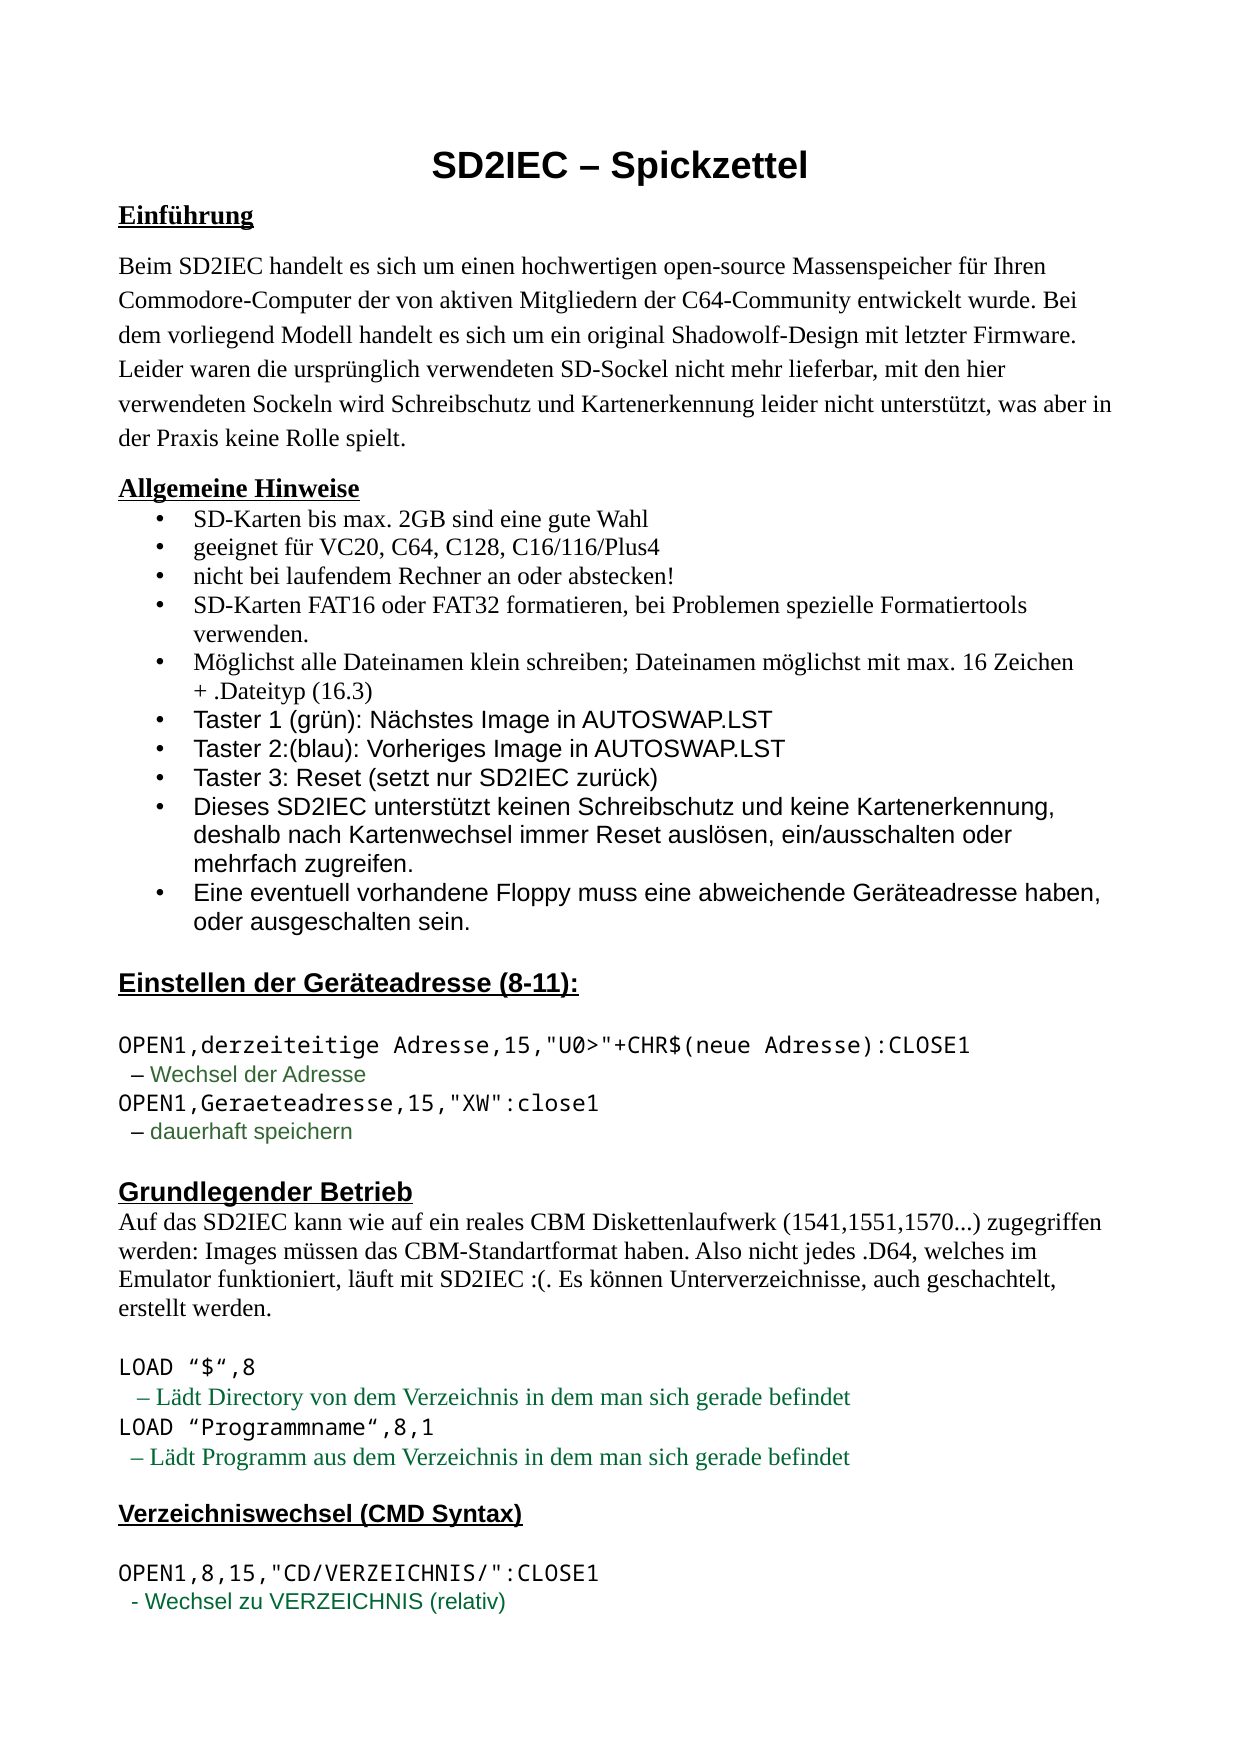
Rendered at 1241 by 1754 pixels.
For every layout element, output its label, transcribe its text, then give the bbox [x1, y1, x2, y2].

text – Lädt Directory von dem Verzeichnis in dem man sich gerade befindet [118, 1382, 1122, 1411]
text – Wechsel der Adresse [118, 1061, 1122, 1087]
text – dauerhaft speichern [118, 1118, 1122, 1144]
text OPEN1,8,15,"CD/VERZEICHNIS/":CLOSE1 [118, 1557, 1122, 1588]
list Dieses SD2IEC unterstützt keinen Schreibschutz und keine Kartenerkennung, deshalb nach Kartenwechsel immer Reset auslösen, ein/ausschalten oder mehrfach zugreifen. [156, 792, 1122, 878]
list Eine eventuell vorhandene Floppy muss eine abweichende Geräteadresse haben, oder ausgeschalten sein. [156, 878, 1122, 936]
list SD-Karten bis max. 2GB sind eine gute Wahl [156, 504, 1122, 532]
text OPEN1,derzeiteitige Adresse,15,"U0>"+CHR$(neue Adresse):CLOSE1 [118, 1029, 1122, 1061]
text Auf das SD2IEC kann wie auf ein reales CBM Diskettenlaufwerk (1541,1551,1570...) zugegriffen werden: Images müssen das CBM-Standartformat haben. Also nicht jedes .D64, welches im Emulator funktioniert, läuft mit SD2IEC :(. Es können Unterverzeichnisse, auch geschachtelt, erstellt werden. [118, 1207, 1122, 1322]
text LOAD “Programmname“,8,1 [118, 1411, 1122, 1442]
text - Wechsel zu VERZEICHNIS (relativ) [118, 1588, 1122, 1614]
list Taster 2:(blau): Vorheriges Image in AUTOSWAP.LST [156, 734, 1122, 763]
subtitle SD2IEC – Spickzettel [118, 143, 1122, 187]
list nicht bei laufendem Rechner an oder abstecken! [156, 561, 1122, 590]
list SD-Karten FAT16 oder FAT32 formatieren, bei Problemen spezielle Formatiertools verwenden. [156, 590, 1122, 647]
text Einführung [118, 199, 1122, 230]
text LOAD “$“,8 [118, 1351, 1122, 1382]
list geeignet für VC20, C64, C128, C16/116/Plus4 [156, 532, 1122, 561]
text Allgemeine Hinweise [118, 473, 1122, 504]
text Grundlegender Betrieb [118, 1176, 1122, 1207]
text Einstellen der Geräteadresse (8-11): [118, 967, 1122, 998]
text Beim SD2IEC handelt es sich um einen hochwertigen open-source Massenspeicher für Ihren Commodore-Computer der von aktiven Mitgliedern der C64-Community entwickelt wurde. Bei dem vorliegend Modell handelt es sich um ein original Shadowolf-Design mit letzter Firmware. Leider waren die ursprünglich verwendeten SD-Sockel nicht mehr lieferbar, mit den hier verwendeten Sockeln wird Schreibschutz und Kartenerkennung leider nicht unterstützt, was aber in der Praxis keine Rolle spielt. [118, 251, 1122, 452]
text – Lädt Programm aus dem Verzeichnis in dem man sich gerade befindet [118, 1442, 1122, 1471]
text OPEN1,Geraeteadresse,15,"XW":close1 [118, 1087, 1122, 1118]
text Verzeichniswechsel (CMD Syntax) [118, 1499, 1122, 1528]
list Möglichst alle Dateinamen klein schreiben; Dateinamen möglichst mit max. 16 Zeichen + .Dateityp (16.3) [156, 647, 1122, 705]
list Taster 3: Reset (setzt nur SD2IEC zurück) [156, 763, 1122, 792]
list Taster 1 (grün): Nächstes Image in AUTOSWAP.LST [156, 705, 1122, 734]
